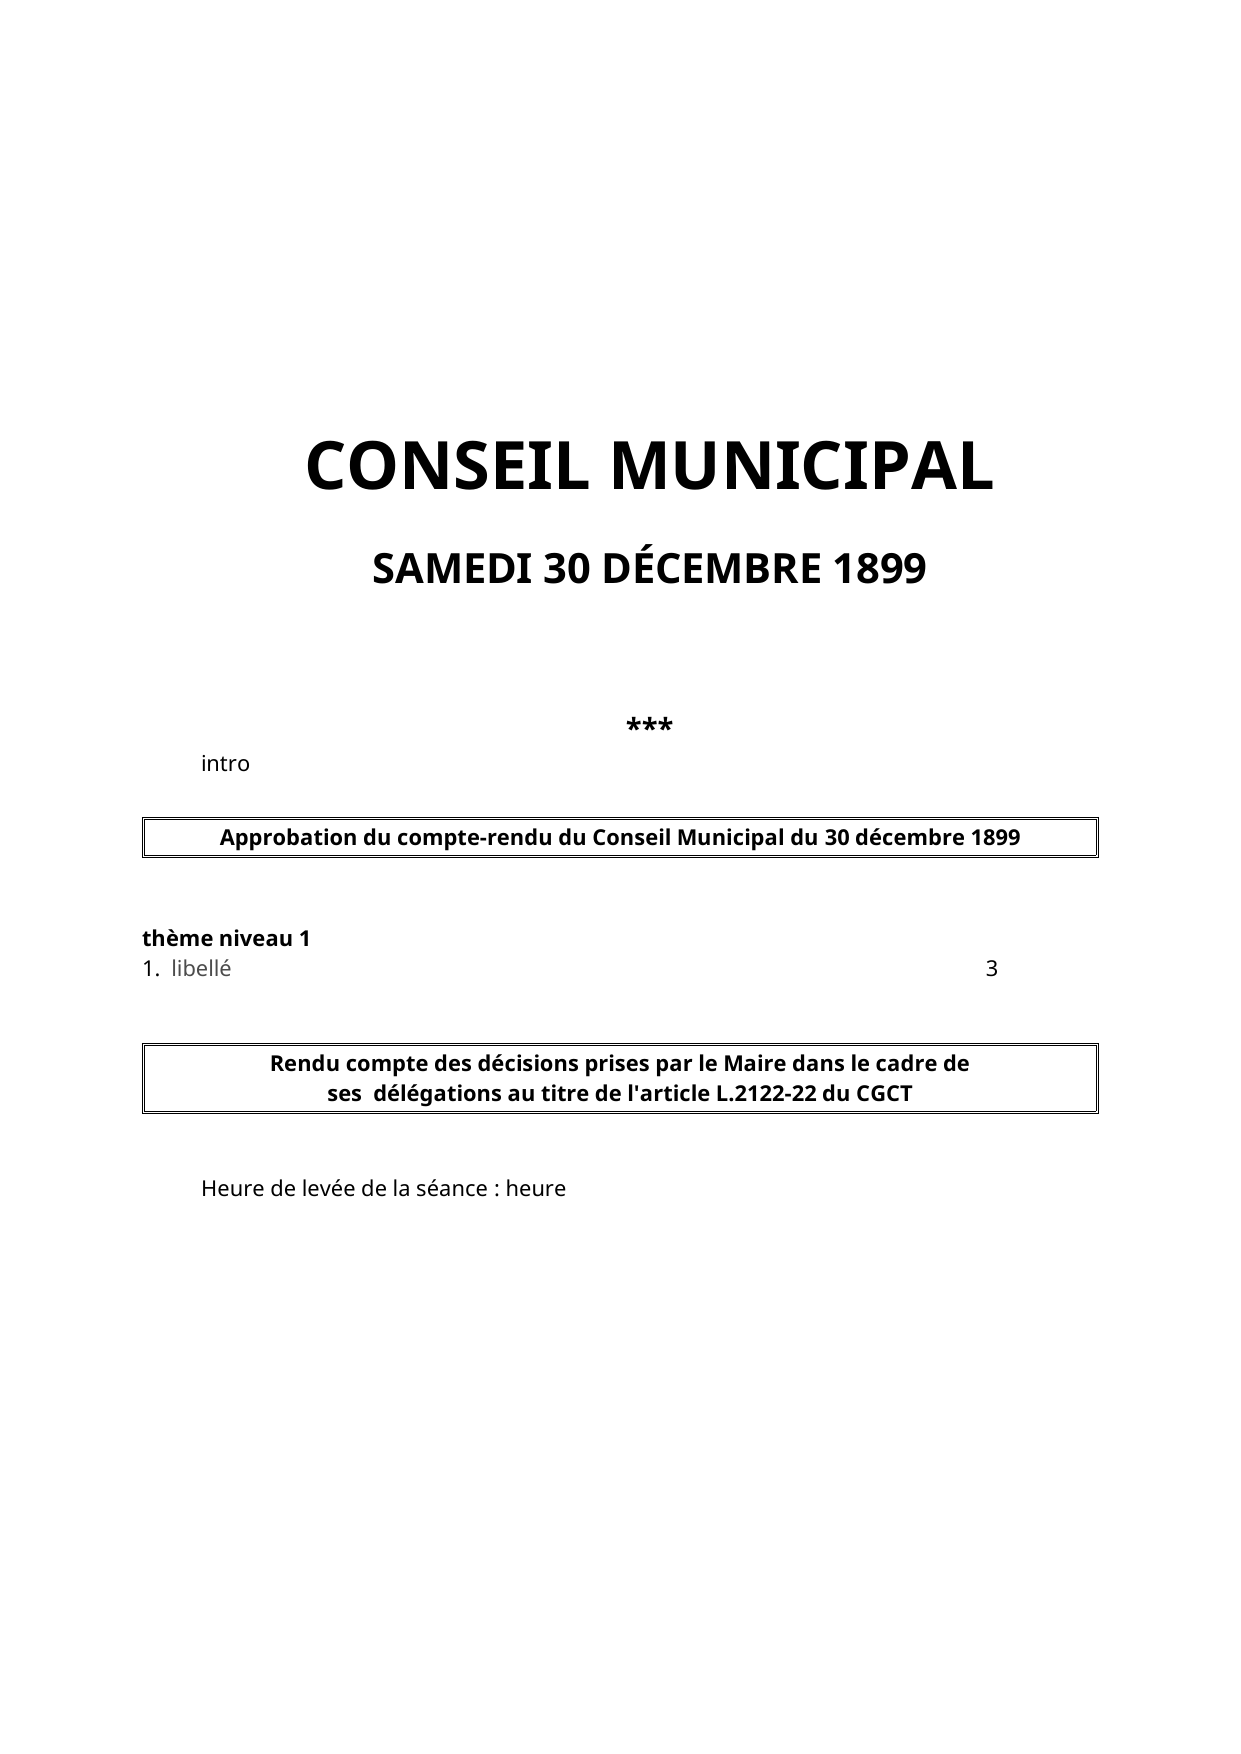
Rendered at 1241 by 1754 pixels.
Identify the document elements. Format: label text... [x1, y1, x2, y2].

text CONSEIL MUNICIPAL [142, 418, 1098, 509]
text samedi 30 décembre 1899 [142, 539, 1098, 595]
list libellé 3 [142, 953, 1098, 983]
text intro [142, 747, 1098, 777]
text thème niveau 1 [142, 923, 1098, 953]
text Rendu compte des décisions prises par le Maire dans le cadre de [145, 1046, 1096, 1073]
text Heure de levée de la séance : heure [142, 1173, 1098, 1203]
text ses délégations au titre de l'article L.2122-22 du CGCT [145, 1073, 1096, 1111]
text *** [142, 708, 1098, 747]
